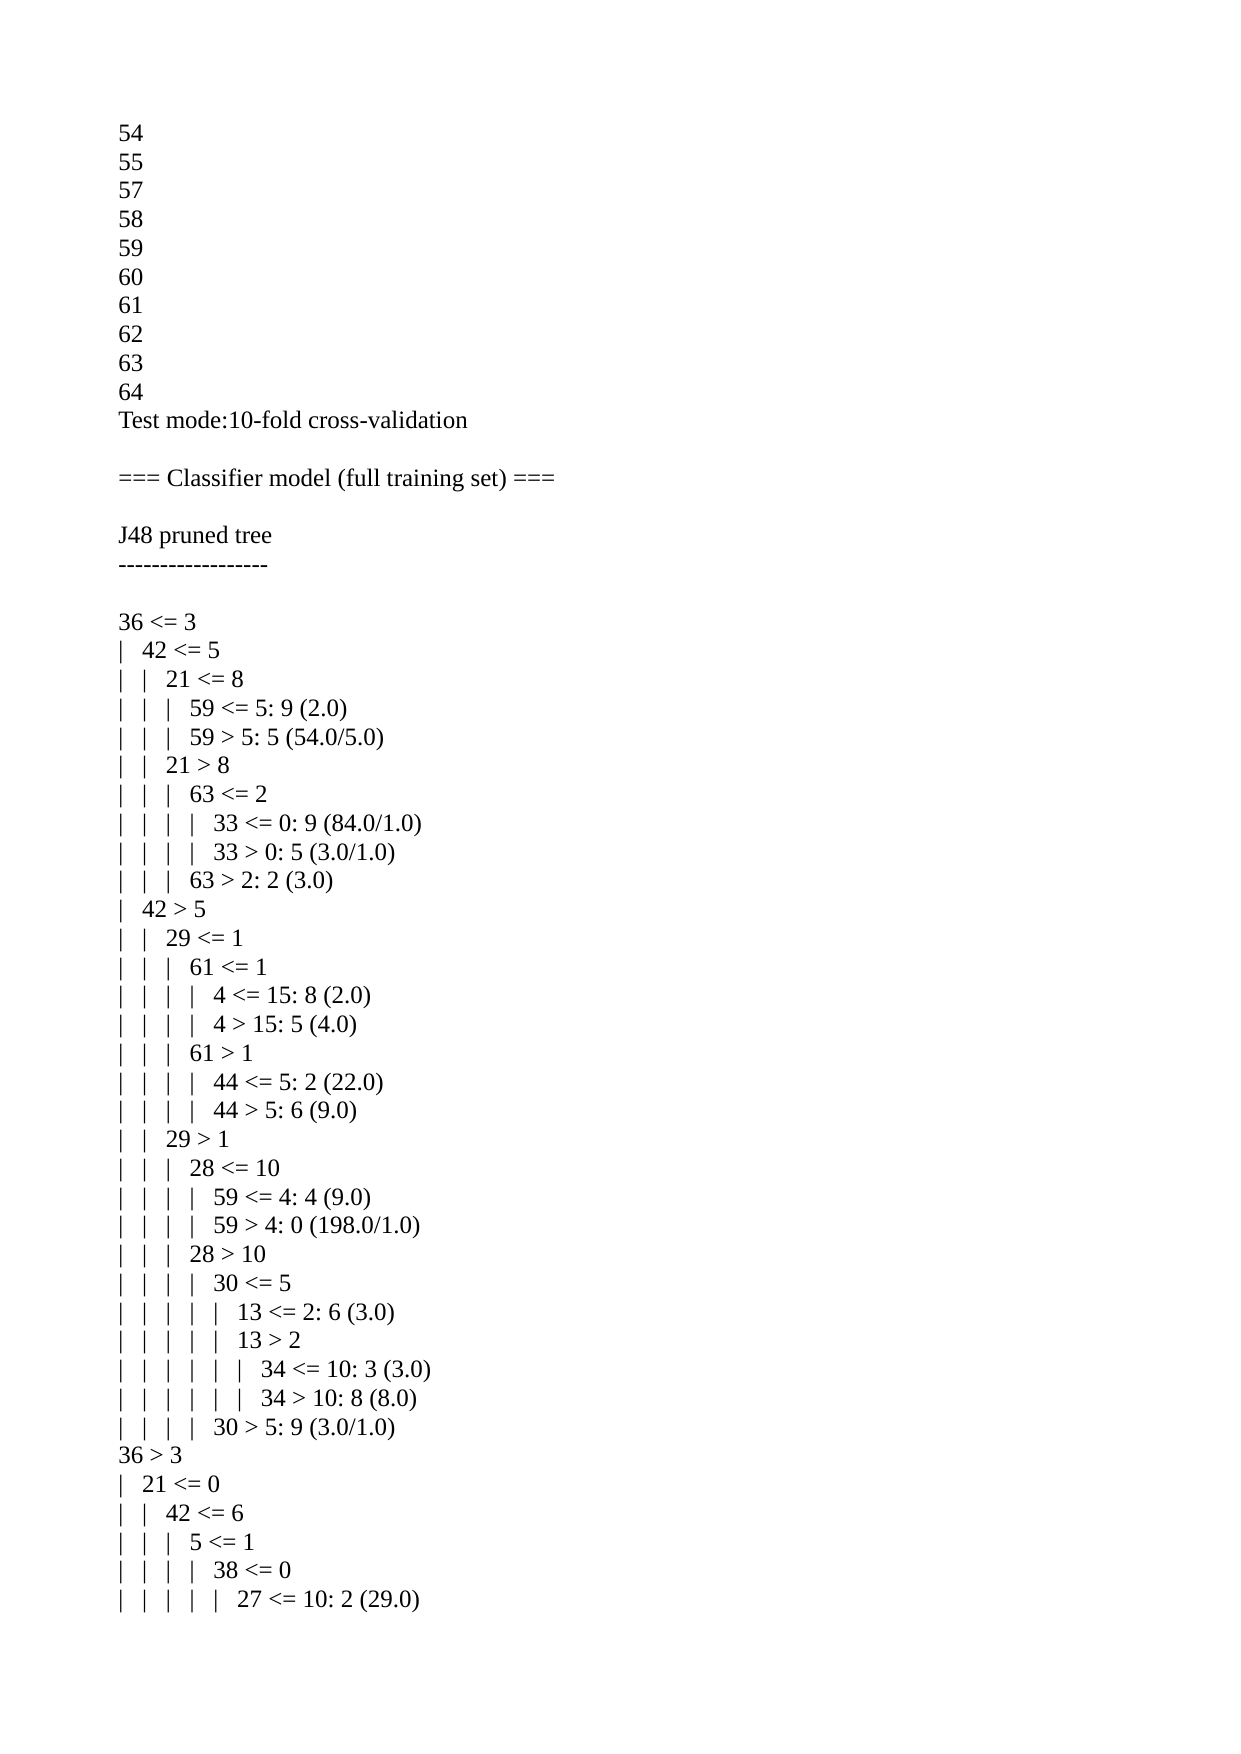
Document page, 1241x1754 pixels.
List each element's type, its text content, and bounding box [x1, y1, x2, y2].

text | | | | 30 <= 5 [118, 1268, 1122, 1297]
text 54 [118, 118, 1122, 147]
text 36 <= 3 [118, 607, 1122, 636]
text 64 [118, 377, 1122, 406]
text ------------------ [118, 549, 1122, 578]
text | | | | | 27 <= 10: 2 (29.0) [118, 1584, 1122, 1613]
text 58 [118, 204, 1122, 233]
text 57 [118, 176, 1122, 204]
text 62 [118, 319, 1122, 348]
text | | | 59 > 5: 5 (54.0/5.0) [118, 722, 1122, 751]
text | | | | 4 > 15: 5 (4.0) [118, 1009, 1122, 1038]
text | 21 <= 0 [118, 1469, 1122, 1498]
text | | | | 59 <= 4: 4 (9.0) [118, 1182, 1122, 1211]
text | | | | 4 <= 15: 8 (2.0) [118, 981, 1122, 1009]
text | | | | | | 34 > 10: 8 (8.0) [118, 1383, 1122, 1412]
text | | | | 30 > 5: 9 (3.0/1.0) [118, 1412, 1122, 1441]
text | | | | 44 > 5: 6 (9.0) [118, 1096, 1122, 1124]
text J48 pruned tree [118, 521, 1122, 549]
text | | 29 > 1 [118, 1124, 1122, 1153]
text 59 [118, 233, 1122, 262]
text | | | | 38 <= 0 [118, 1556, 1122, 1584]
text | | | | 33 > 0: 5 (3.0/1.0) [118, 837, 1122, 866]
text | | 21 <= 8 [118, 664, 1122, 693]
text | | | 28 <= 10 [118, 1153, 1122, 1182]
text | | 42 <= 6 [118, 1498, 1122, 1527]
text | | | | | | 34 <= 10: 3 (3.0) [118, 1354, 1122, 1383]
text | | | | | 13 > 2 [118, 1326, 1122, 1354]
text | | | 28 > 10 [118, 1239, 1122, 1268]
text | | | 5 <= 1 [118, 1527, 1122, 1556]
text | | | | 44 <= 5: 2 (22.0) [118, 1067, 1122, 1096]
text | | 29 <= 1 [118, 923, 1122, 952]
text | | | 59 <= 5: 9 (2.0) [118, 693, 1122, 722]
text 63 [118, 348, 1122, 377]
text 55 [118, 147, 1122, 176]
text | | | 63 <= 2 [118, 779, 1122, 808]
text | | | | 59 > 4: 0 (198.0/1.0) [118, 1211, 1122, 1239]
text | | 21 > 8 [118, 751, 1122, 779]
text | | | | | 13 <= 2: 6 (3.0) [118, 1297, 1122, 1326]
text | | | | 33 <= 0: 9 (84.0/1.0) [118, 808, 1122, 837]
text | | | 63 > 2: 2 (3.0) [118, 866, 1122, 894]
text | 42 > 5 [118, 894, 1122, 923]
text Test mode:10-fold cross-validation [118, 406, 1122, 434]
text | | | 61 <= 1 [118, 952, 1122, 981]
text | | | 61 > 1 [118, 1038, 1122, 1067]
text 60 [118, 262, 1122, 291]
text 36 > 3 [118, 1441, 1122, 1469]
text 61 [118, 291, 1122, 319]
text | 42 <= 5 [118, 636, 1122, 664]
text === Classifier model (full training set) === [118, 463, 1122, 492]
